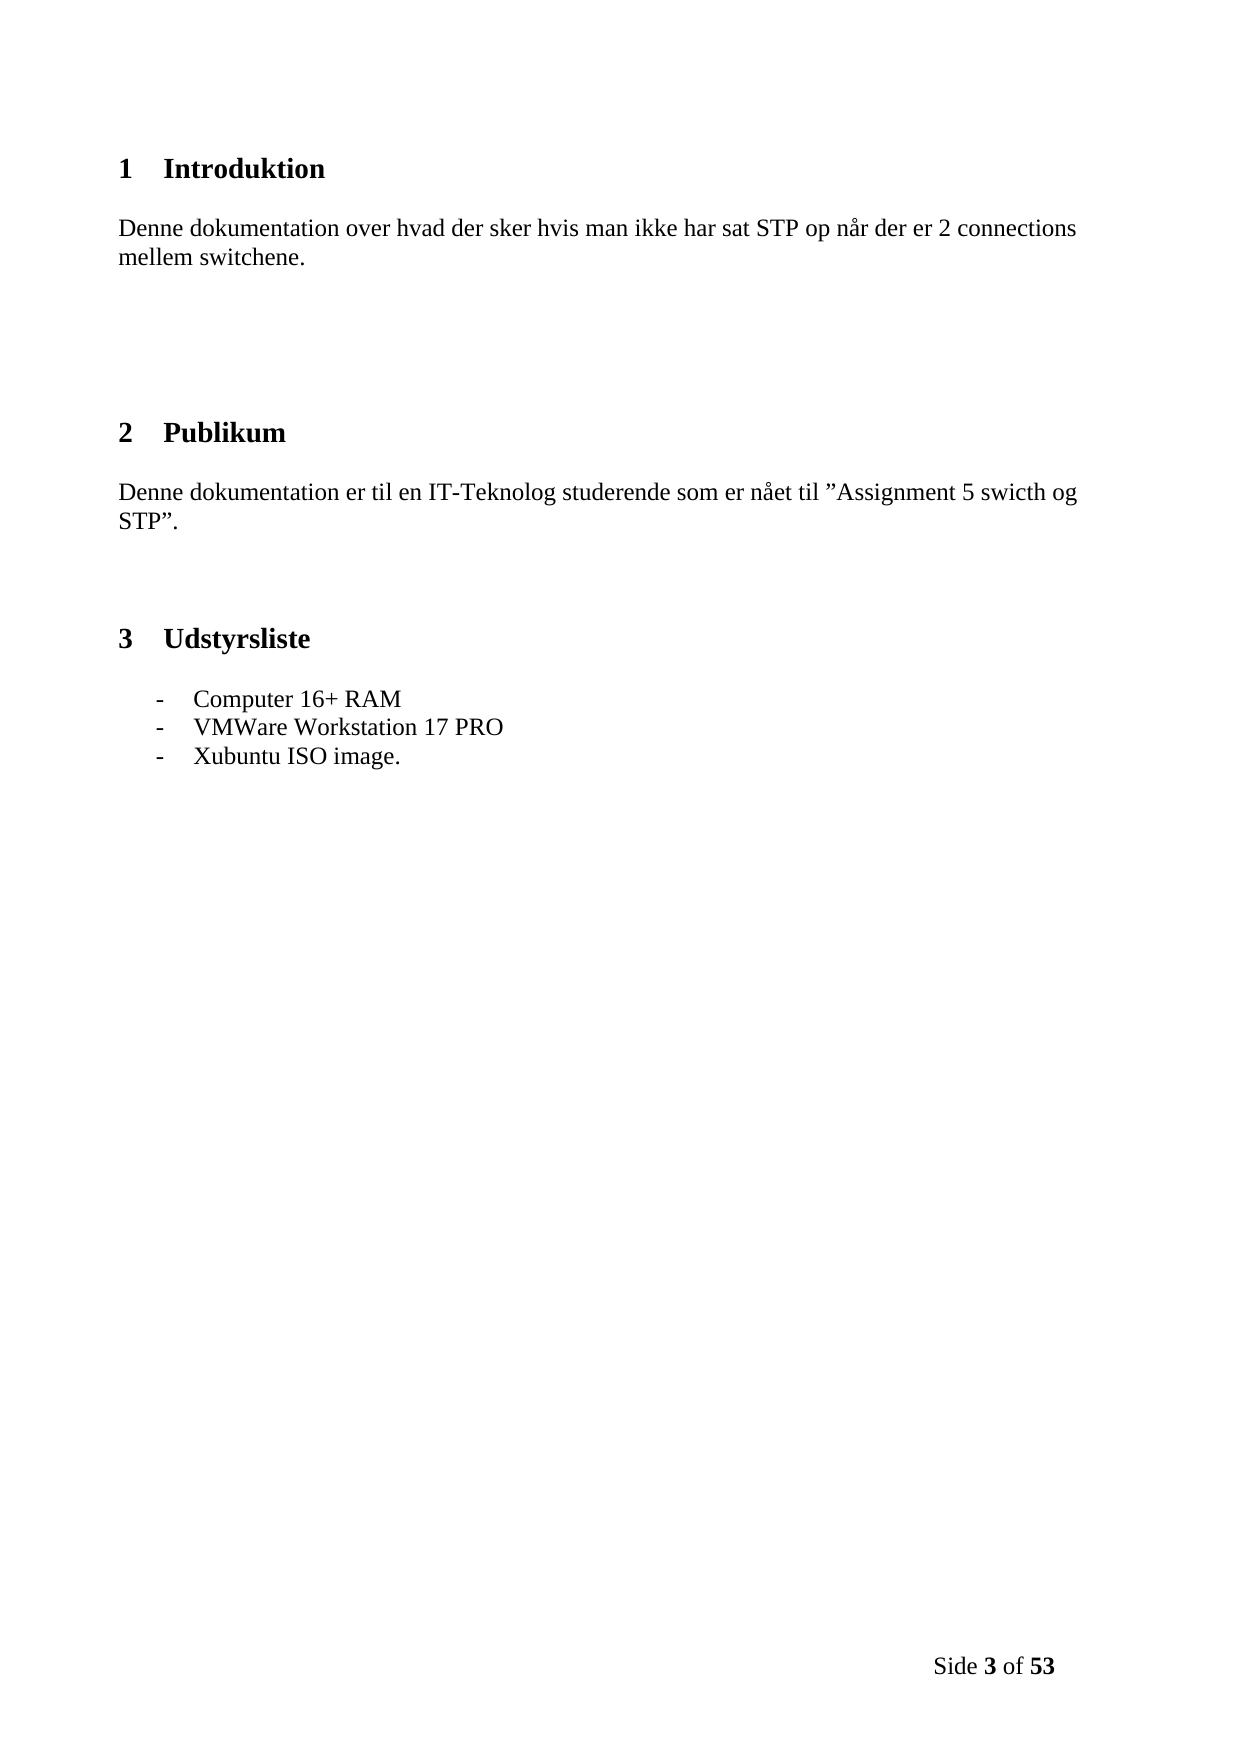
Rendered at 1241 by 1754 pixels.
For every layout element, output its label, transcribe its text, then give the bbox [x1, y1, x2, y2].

subtitle Udstyrsliste [118, 621, 1122, 655]
list Xubuntu ISO image. [156, 741, 1122, 770]
text Denne dokumentation over hvad der sker hvis man ikke har sat STP op når der er 2 connections mellem switchene. [118, 213, 1122, 271]
list Computer 16+ RAM [156, 684, 1122, 712]
subtitle Publikum [118, 415, 1122, 448]
text Denne dokumentation er til en IT-Teknolog studerende som er nået til ”Assignment 5 swicth og STP”. [118, 477, 1122, 535]
subtitle Introduktion [118, 151, 1122, 184]
list VMWare Workstation 17 PRO [156, 712, 1122, 741]
